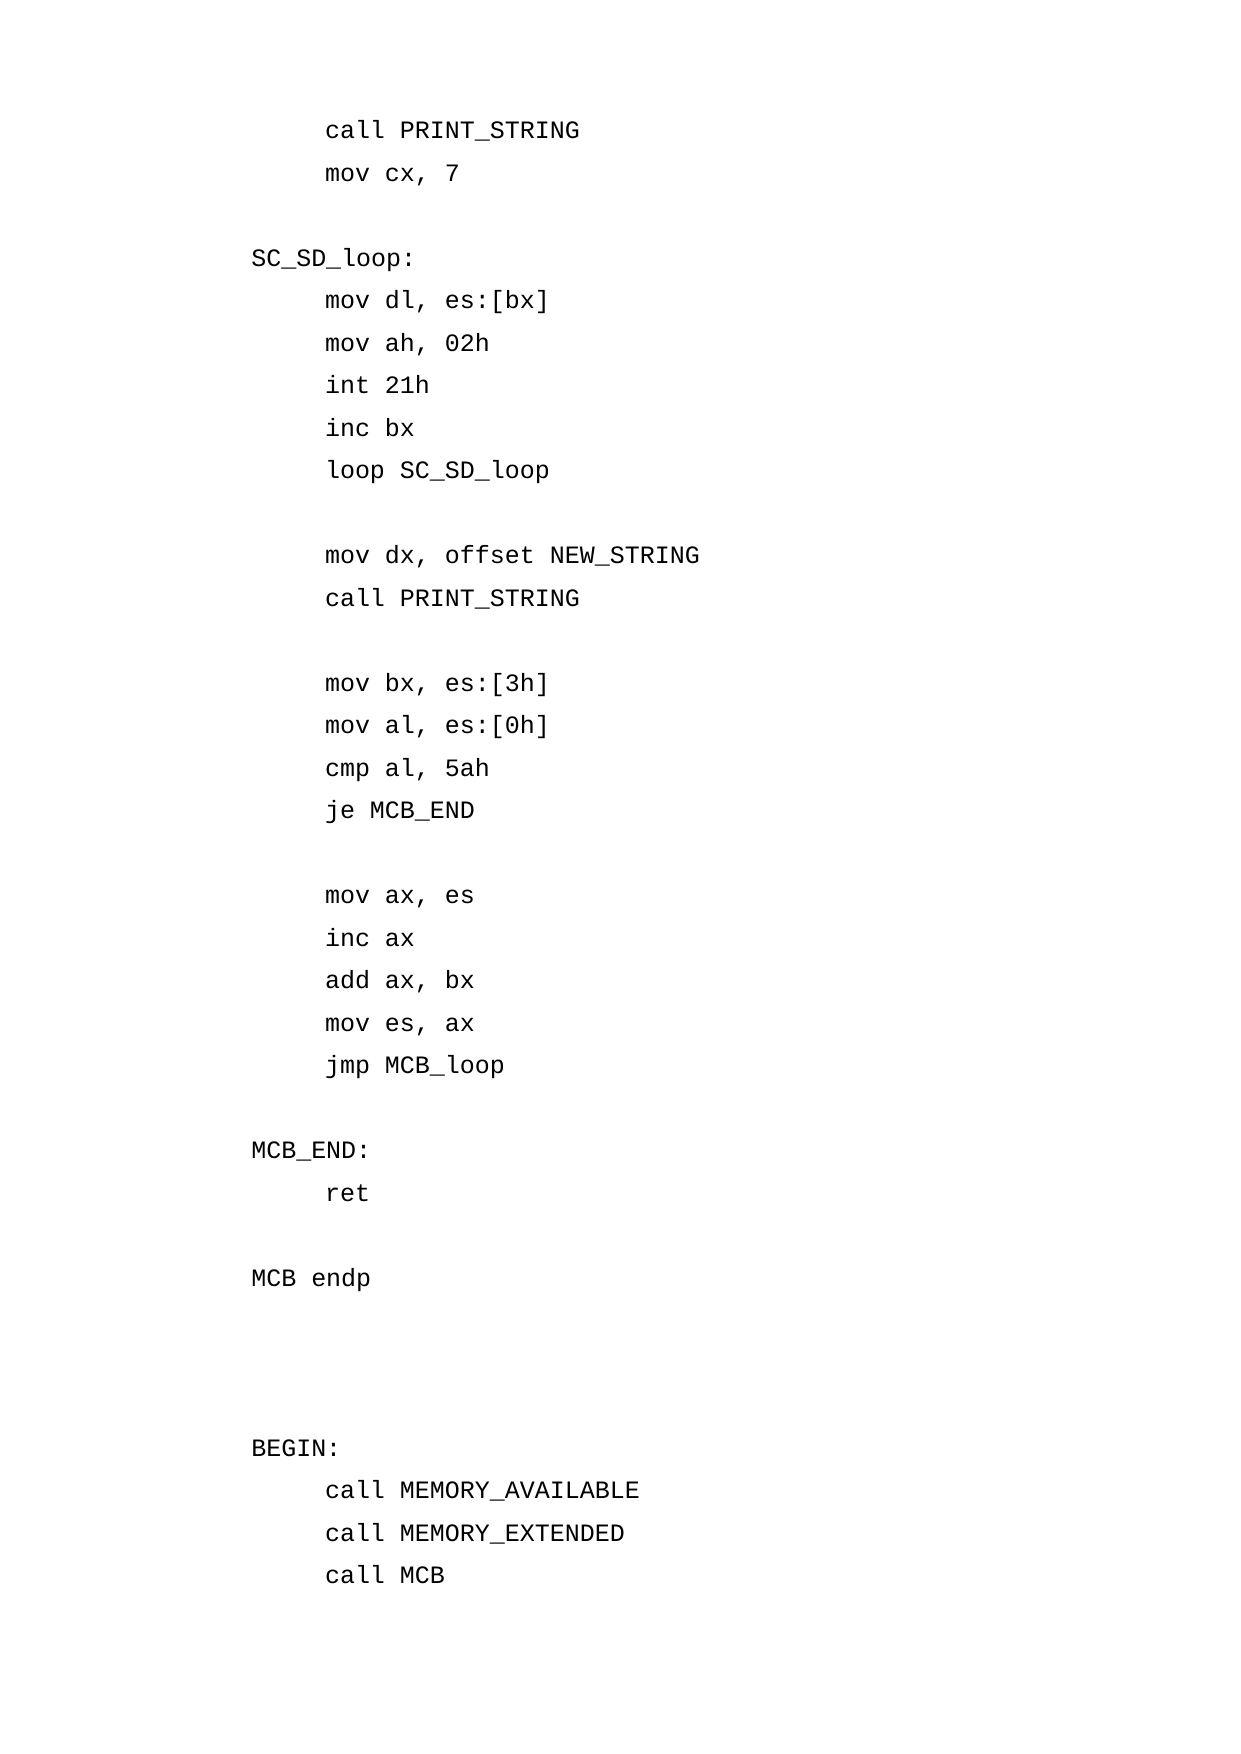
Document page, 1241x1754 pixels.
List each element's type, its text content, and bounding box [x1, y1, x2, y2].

text call PRINT_STRING [177, 586, 1152, 614]
text add ax, bx [177, 968, 1152, 996]
text MCB endp [177, 1266, 1152, 1294]
text call PRINT_STRING [177, 118, 1152, 146]
text mov bx, es:[3h] [177, 671, 1152, 699]
text mov dx, offset NEW_STRING [177, 543, 1152, 571]
text SC_SD_loop: [177, 246, 1152, 274]
text mov ax, es [177, 883, 1152, 911]
text BEGIN: [177, 1436, 1152, 1464]
text int 21h [177, 373, 1152, 401]
text mov es, ax [177, 1011, 1152, 1039]
text je MCB_END [177, 798, 1152, 826]
text ret [177, 1181, 1152, 1209]
text inc bx [177, 416, 1152, 444]
text mov ah, 02h [177, 331, 1152, 359]
text inc ax [177, 926, 1152, 954]
text jmp MCB_loop [177, 1053, 1152, 1081]
text call MEMORY_EXTENDED [177, 1521, 1152, 1549]
text loop SC_SD_loop [177, 458, 1152, 486]
text call MEMORY_AVAILABLE [177, 1478, 1152, 1506]
text mov dl, es:[bx] [177, 288, 1152, 316]
text mov al, es:[0h] [177, 713, 1152, 741]
text cmp al, 5ah [177, 756, 1152, 784]
text MCB_END: [177, 1138, 1152, 1166]
text mov cx, 7 [177, 161, 1152, 189]
text call MCB [177, 1563, 1152, 1591]
